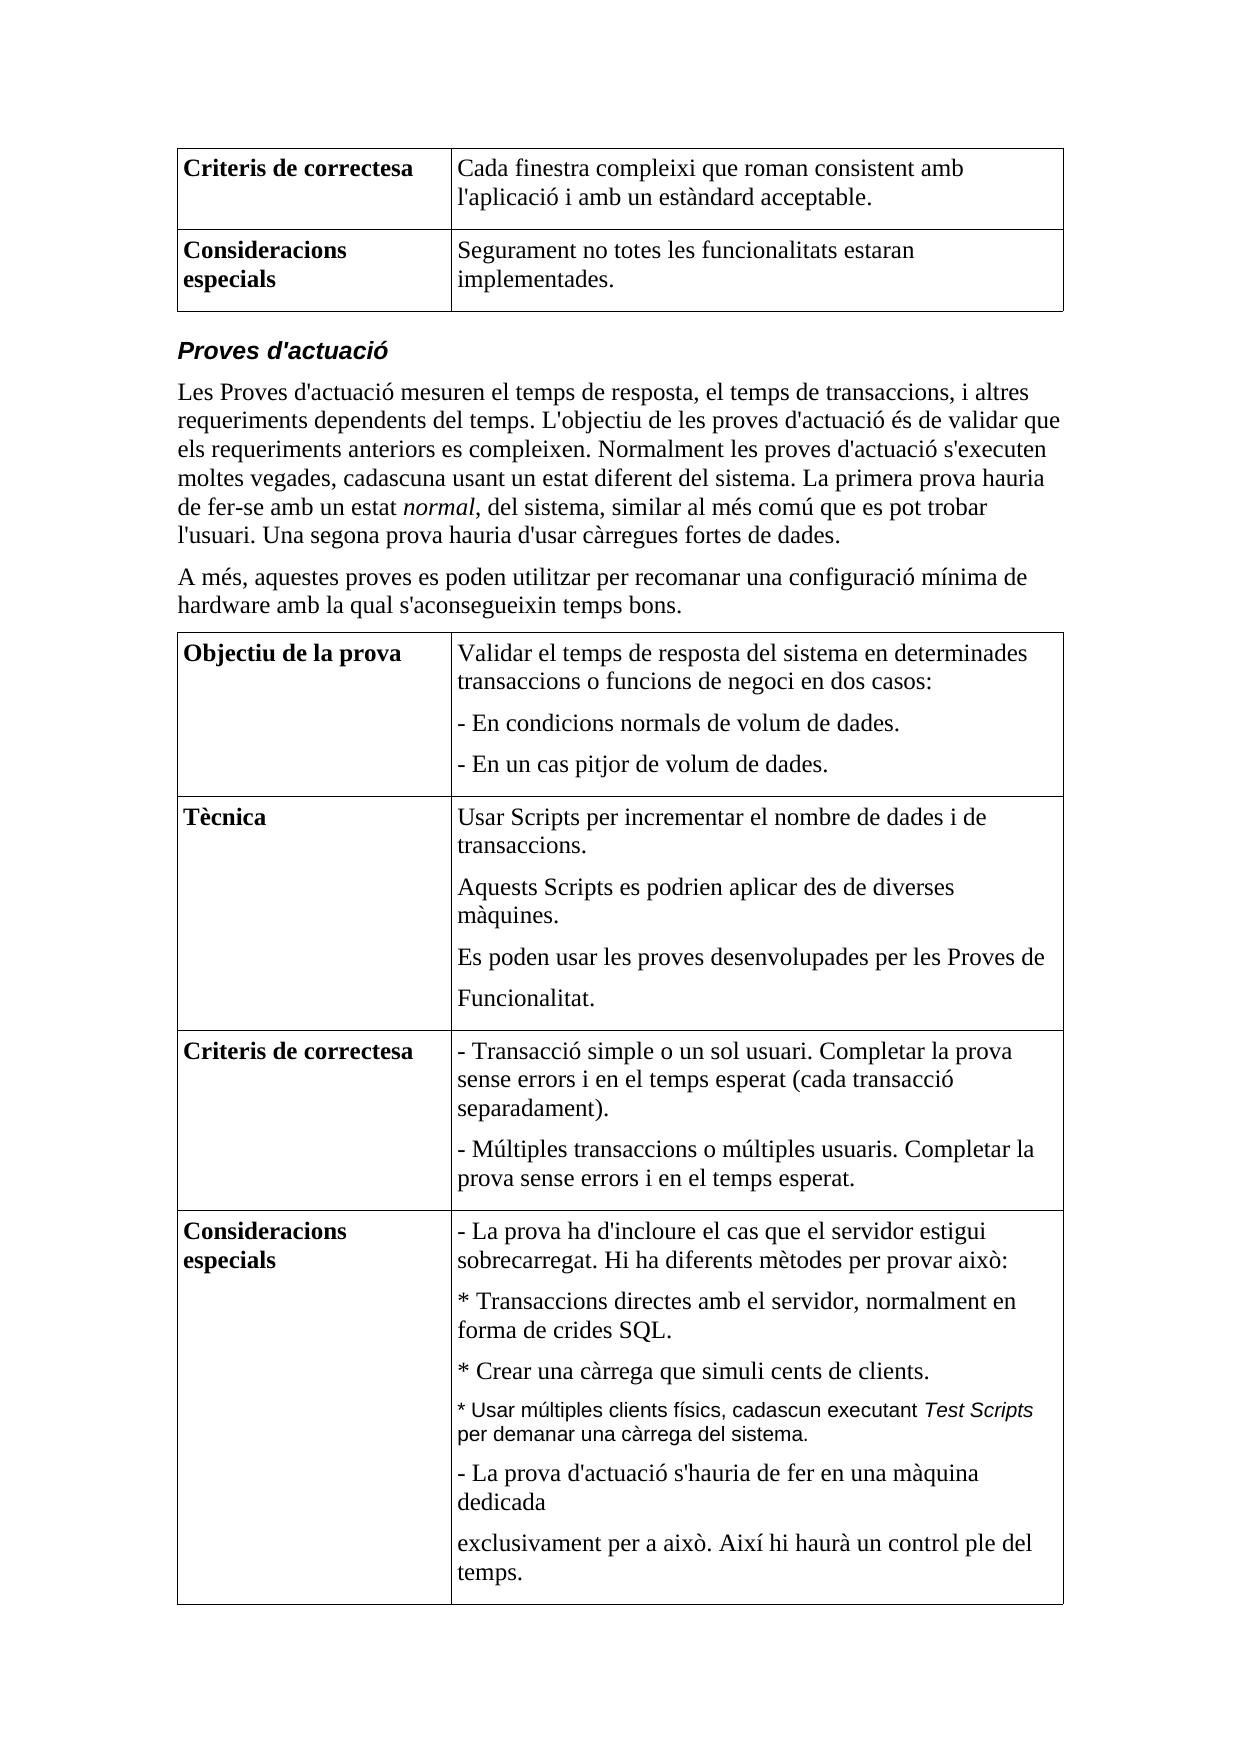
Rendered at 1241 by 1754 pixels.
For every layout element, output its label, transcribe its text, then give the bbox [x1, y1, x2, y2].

table_header Validar el temps de resposta del sistema en determinades transaccions o funcions de negoci en dos casos: - En condicions normals de volum de dades. - En un cas pitjor de volum de dades. [452, 633, 1063, 796]
table_cell Consideracions especials [178, 1211, 451, 1603]
table_header Objectiu de la prova [178, 633, 451, 796]
table_cell - Transacció simple o un sol usuari. Completar la prova sense errors i en el temps esperat (cada transacció separadament). - Múltiples transaccions o múltiples usuaris. Completar la prova sense errors i en el temps esperat. [452, 1031, 1063, 1210]
table_cell Tècnica [178, 797, 451, 1030]
table_cell Consideracions especials [178, 230, 451, 311]
text A més, aquestes proves es poden utilitzar per recomanar una configuració mínima de hardware amb la qual s'aconsegueixin temps bons. [177, 562, 1063, 619]
table_cell Criteris de correctesa [178, 1031, 451, 1210]
table_cell Criteris de correctesa [178, 149, 451, 229]
text Les Proves d'actuació mesuren el temps de resposta, el temps de transaccions, i altres requeriments dependents del temps. L'objectiu de les proves d'actuació és de validar que els requeriments anteriors es compleixen. Normalment les proves d'actuació s'executen moltes vegades, cadascuna usant un estat diferent del sistema. La primera prova hauria de fer-se amb un estat normal, del sistema, similar al més comú que es pot trobar l'usuari. Una segona prova hauria d'usar càrregues fortes de dades. [177, 377, 1063, 549]
table_cell Cada finestra compleixi que roman consistent amb l'aplicació i amb un estàndard acceptable. [452, 149, 1063, 229]
table_cell - La prova ha d'incloure el cas que el servidor estigui sobrecarregat. Hi ha diferents mètodes per provar això: * Transaccions directes amb el servidor, normalment en forma de crides SQL. * Crear una càrrega que simuli cents de clients. * Usar múltiples clients físics, cadascun executant Test Scripts per demanar una càrrega del sistema. - La prova d'actuació s'hauria de fer en una màquina dedicada exclusivament per a això. Així hi haurà un control ple del temps. [452, 1211, 1063, 1603]
table_cell Usar Scripts per incrementar el nombre de dades i de transaccions. Aquests Scripts es podrien aplicar des de diverses màquines. Es poden usar les proves desenvolupades per les Proves de Funcionalitat. [452, 797, 1063, 1030]
subtitle Proves d'actuació [177, 336, 1063, 364]
table_cell Segurament no totes les funcionalitats estaran implementades. [452, 230, 1063, 311]
